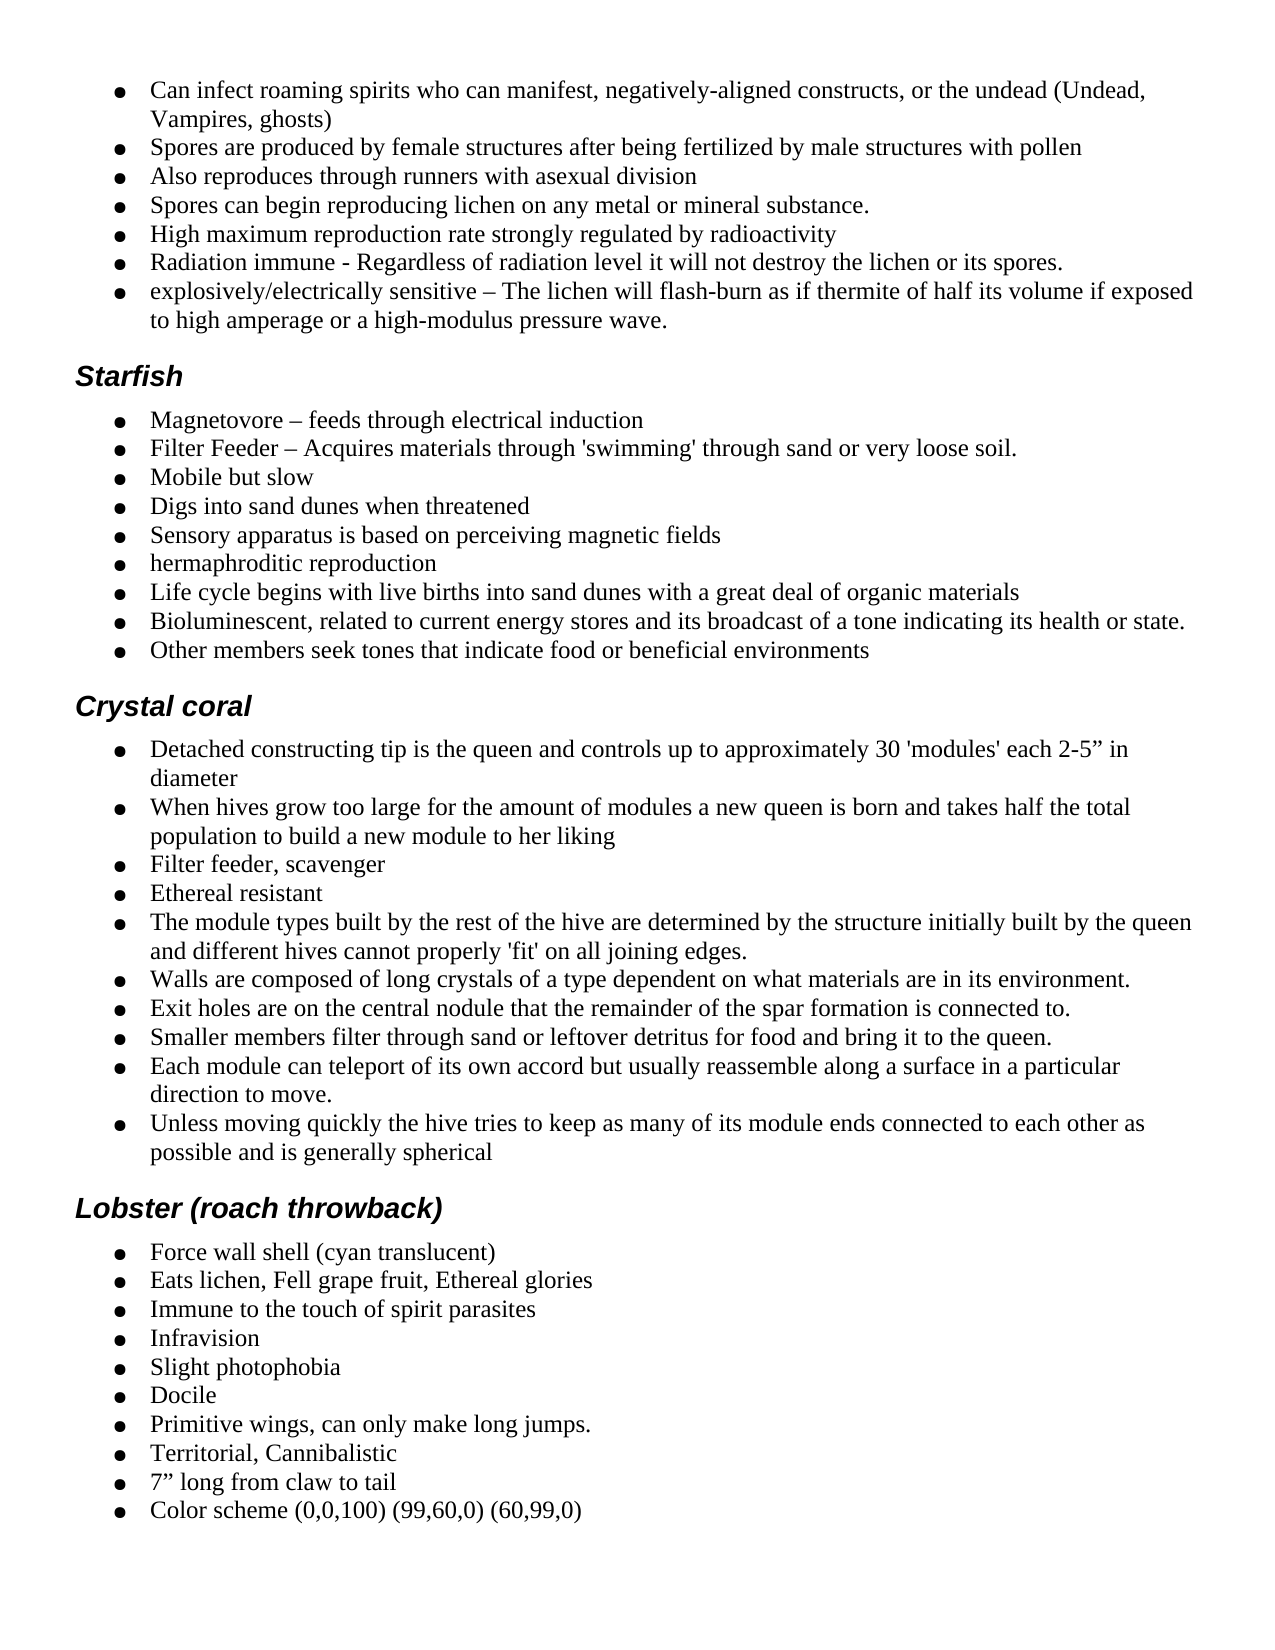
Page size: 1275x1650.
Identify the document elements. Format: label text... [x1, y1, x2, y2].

list Bioluminescent, related to current energy stores and its broadcast of a tone indicating its health or state. [112, 606, 1200, 635]
list Color scheme (0,0,100) (99,60,0) (60,99,0) [112, 1496, 1200, 1524]
list Filter Feeder – Acquires materials through 'swimming' through sand or very loose soil. [112, 433, 1200, 462]
list Filter feeder, scavenger [112, 849, 1200, 878]
list Also reproduces through runners with asexual division [112, 161, 1200, 190]
list Life cycle begins with live births into sand dunes with a great deal of organic materials [112, 577, 1200, 606]
subtitle Crystal coral [75, 688, 1200, 722]
subtitle Lobster (roach throwback) [75, 1191, 1200, 1224]
list Spores can begin reproducing lichen on any metal or mineral substance. [112, 190, 1200, 219]
list Magnetovore – feeds through electrical induction [112, 405, 1200, 433]
list The module types built by the rest of the hive are determined by the structure initially built by the queen and different hives cannot properly 'fit' on all joining edges. [112, 907, 1200, 964]
list Can infect roaming spirits who can manifest, negatively-aligned constructs, or the undead (Undead, Vampires, ghosts) [112, 75, 1200, 132]
list Primitive wings, can only make long jumps. [112, 1409, 1200, 1438]
list Mobile but slow [112, 462, 1200, 491]
list Spores are produced by female structures after being fertilized by male structures with pollen [112, 132, 1200, 161]
list Force wall shell (cyan translucent) [112, 1237, 1200, 1266]
list When hives grow too large for the amount of modules a new queen is born and takes half the total population to build a new module to her liking [112, 792, 1200, 849]
list Radiation immune - Regardless of radiation level it will not destroy the lichen or its spores. [112, 247, 1200, 276]
list Unless moving quickly the hive tries to keep as many of its module ends connected to each other as possible and is generally spherical [112, 1108, 1200, 1166]
list High maximum reproduction rate strongly regulated by radioactivity [112, 219, 1200, 247]
list Docile [112, 1381, 1200, 1409]
list Smaller members filter through sand or leftover detritus for food and bring it to the queen. [112, 1022, 1200, 1051]
list Ethereal resistant [112, 878, 1200, 907]
list explosively/electrically sensitive – The lichen will flash-burn as if thermite of half its volume if exposed to high amperage or a high-modulus pressure wave. [112, 276, 1200, 334]
list Eats lichen, Fell grape fruit, Ethereal glories [112, 1266, 1200, 1294]
list Digs into sand dunes when threatened [112, 491, 1200, 520]
list Other members seek tones that indicate food or beneficial environments [112, 635, 1200, 663]
subtitle Starfish [75, 359, 1200, 392]
list Detached constructing tip is the queen and controls up to approximately 30 'modules' each 2-5” in diameter [112, 734, 1200, 792]
list Territorial, Cannibalistic [112, 1438, 1200, 1467]
list Sensory apparatus is based on perceiving magnetic fields [112, 520, 1200, 548]
list Immune to the touch of spirit parasites [112, 1294, 1200, 1323]
list Walls are composed of long crystals of a type dependent on what materials are in its environment. [112, 964, 1200, 993]
list 7” long from claw to tail [112, 1467, 1200, 1496]
list Infravision [112, 1323, 1200, 1352]
list hermaphroditic reproduction [112, 548, 1200, 577]
list Exit holes are on the central nodule that the remainder of the spar formation is connected to. [112, 993, 1200, 1022]
list Each module can teleport of its own accord but usually reassemble along a surface in a particular direction to move. [112, 1051, 1200, 1108]
list Slight photophobia [112, 1352, 1200, 1381]
